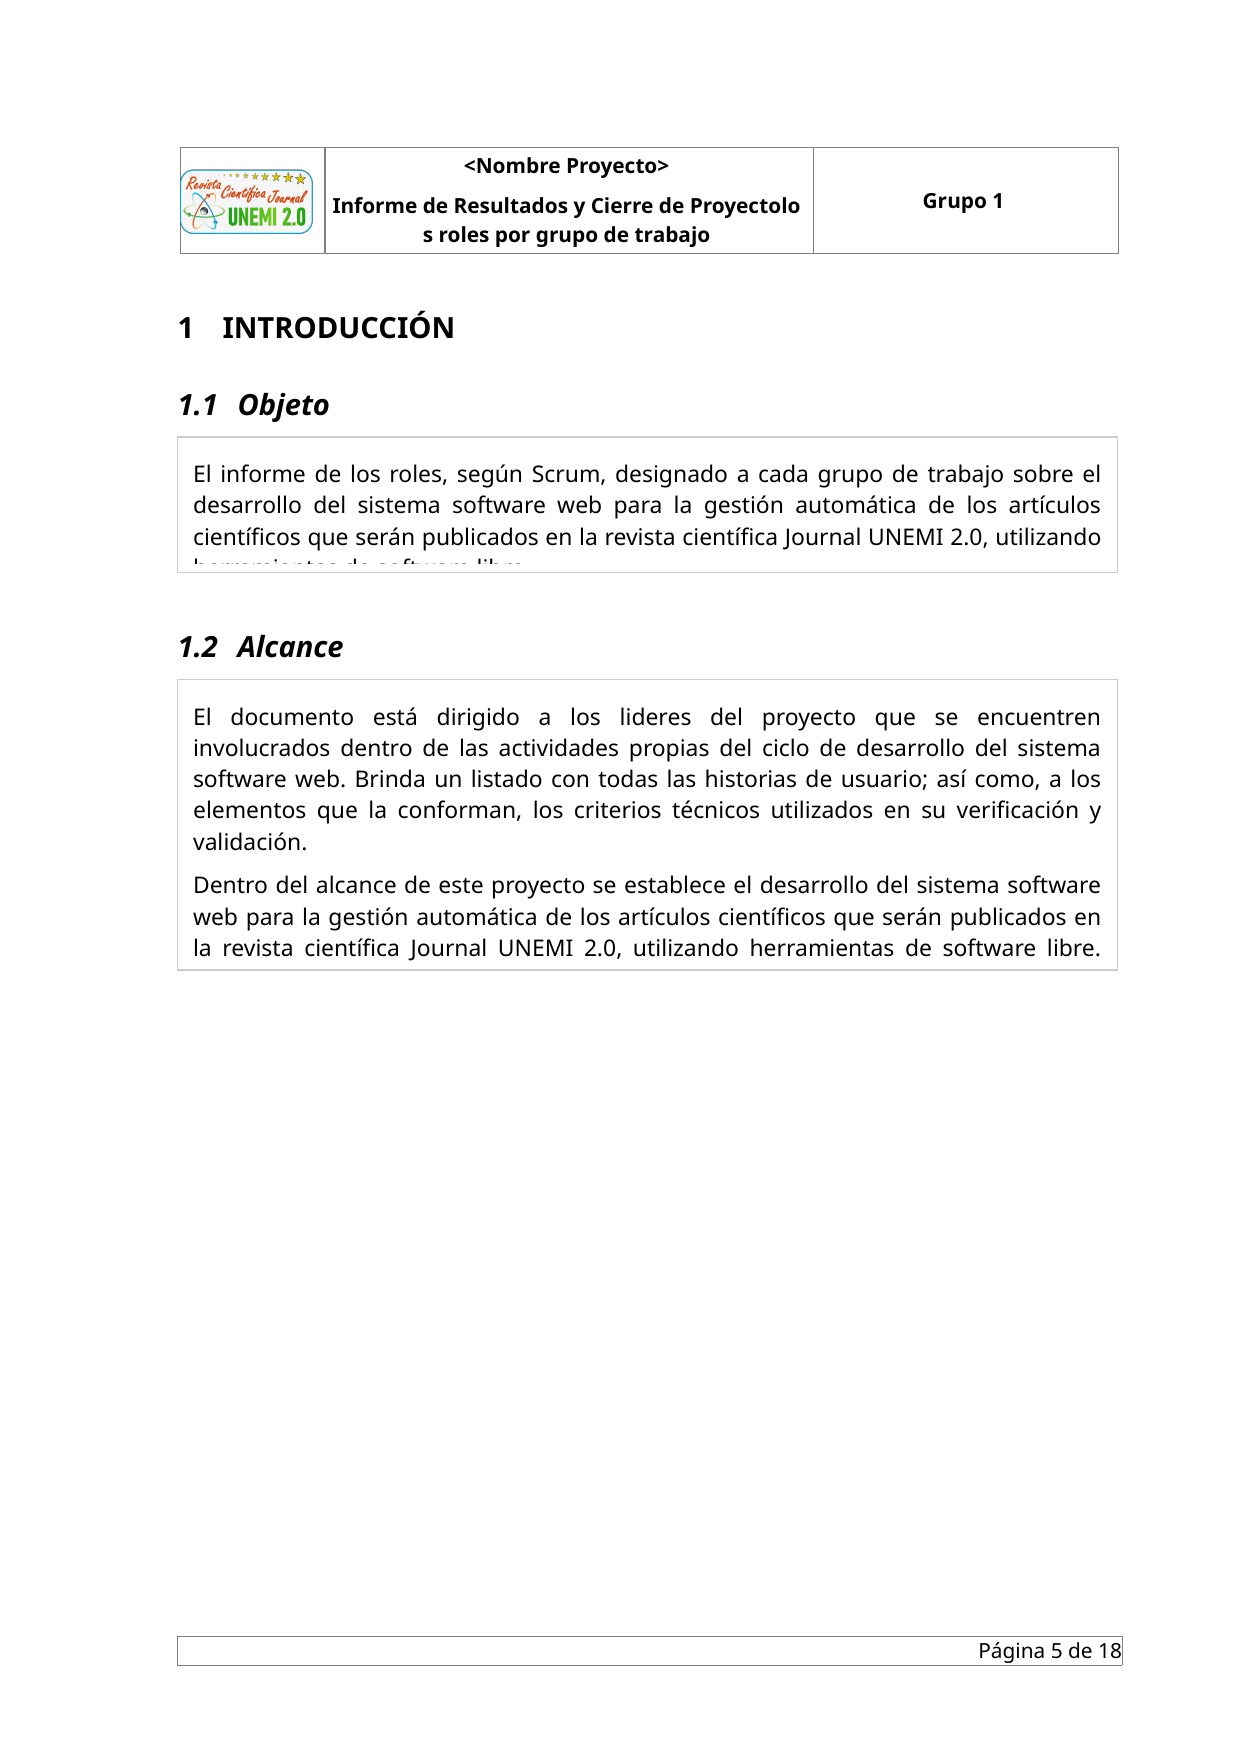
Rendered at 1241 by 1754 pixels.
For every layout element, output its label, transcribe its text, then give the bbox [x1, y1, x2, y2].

subtitle INTRODUCCIÓN [177, 307, 1122, 347]
text Dentro del alcance de este proyecto se establece el desarrollo del sistema software web para la gestión automática de los artículos científicos que serán publicados en la revista científica Journal UNEMI 2.0, utilizando herramientas de software libre. Además, que se implementan este sistema software web a través de una la metodología ágil como lo es la metodología Scrum [193, 869, 1102, 961]
text El documento está dirigido a los lideres del proyecto que se encuentren involucrados dentro de las actividades propias del ciclo de desarrollo del sistema software web. Brinda un listado con todas las historias de usuario; así como, a los elementos que la conforman, los criterios técnicos utilizados en su verificación y validación. [193, 700, 1102, 857]
subtitle Alcance [177, 626, 1122, 666]
text El informe de los roles, según Scrum, designado a cada grupo de trabajo sobre el desarrollo del sistema software web para la gestión automática de los artículos científicos que serán publicados en la revista científica Journal UNEMI 2.0, utilizando herramientas de software libre. [193, 458, 1102, 563]
subtitle Objeto [177, 384, 1122, 424]
